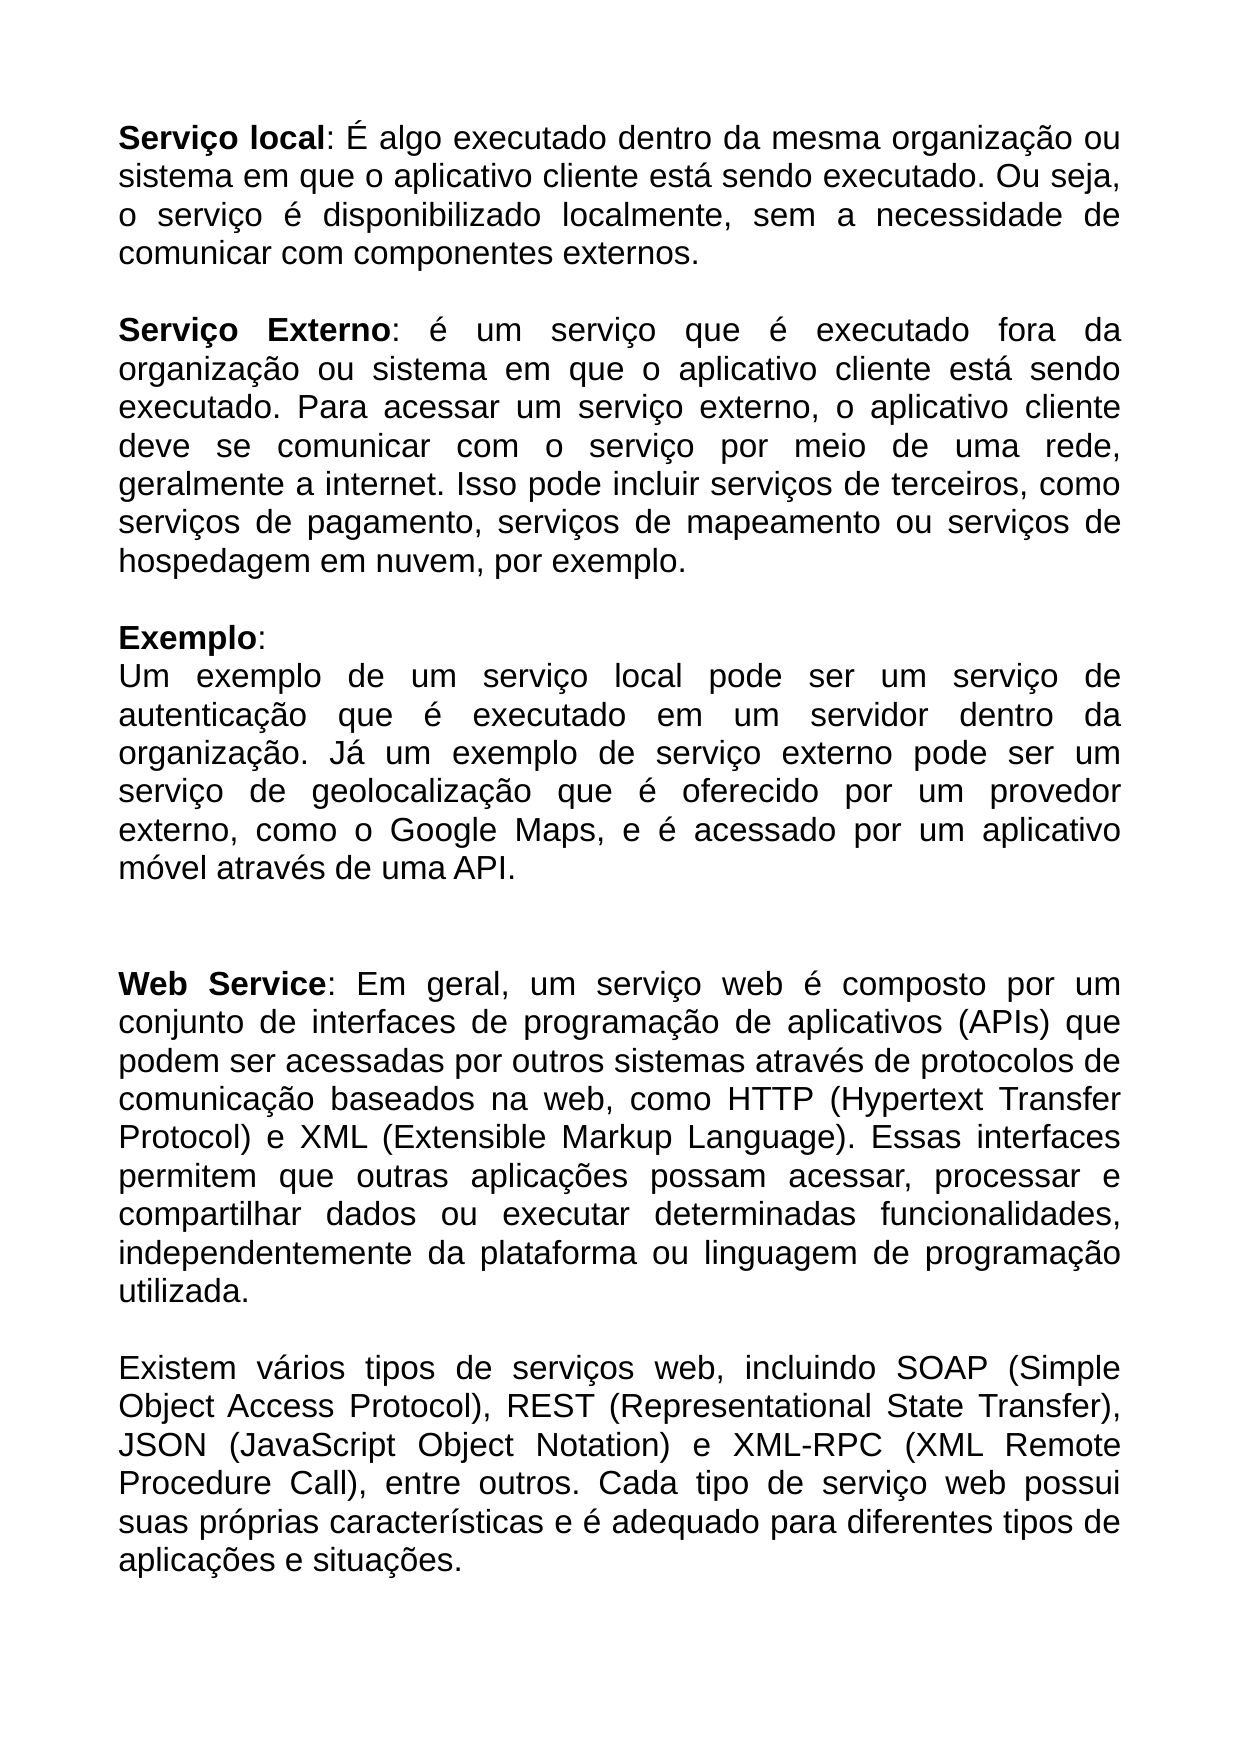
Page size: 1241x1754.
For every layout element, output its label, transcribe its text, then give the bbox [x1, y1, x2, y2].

text Um exemplo de um serviço local pode ser um serviço de autenticação que é executado em um servidor dentro da organização. Já um exemplo de serviço externo pode ser um serviço de geolocalização que é oferecido por um provedor externo, como o Google Maps, e é acessado por um aplicativo móvel através de uma API. [118, 656, 1122, 887]
text Existem vários tipos de serviços web, incluindo SOAP (Simple Object Access Protocol), REST (Representational State Transfer), JSON (JavaScript Object Notation) e XML-RPC (XML Remote Procedure Call), entre outros. Cada tipo de serviço web possui suas próprias características e é adequado para diferentes tipos de aplicações e situações. [118, 1348, 1122, 1579]
text Web Service: Em geral, um serviço web é composto por um conjunto de interfaces de programação de aplicativos (APIs) que podem ser acessadas por outros sistemas através de protocolos de comunicação baseados na web, como HTTP (Hypertext Transfer Protocol) e XML (Extensible Markup Language). Essas interfaces permitem que outras aplicações possam acessar, processar e compartilhar dados ou executar determinadas funcionalidades, independentemente da plataforma ou linguagem de programação utilizada. [118, 964, 1122, 1310]
text Serviço local: É algo executado dentro da mesma organização ou sistema em que o aplicativo cliente está sendo executado. Ou seja, o serviço é disponibilizado localmente, sem a necessidade de comunicar com componentes externos. [118, 118, 1122, 272]
text Exemplo: [118, 618, 1122, 656]
text Serviço Externo: é um serviço que é executado fora da organização ou sistema em que o aplicativo cliente está sendo executado. Para acessar um serviço externo, o aplicativo cliente deve se comunicar com o serviço por meio de uma rede, geralmente a internet. Isso pode incluir serviços de terceiros, como serviços de pagamento, serviços de mapeamento ou serviços de hospedagem em nuvem, por exemplo. [118, 310, 1122, 579]
